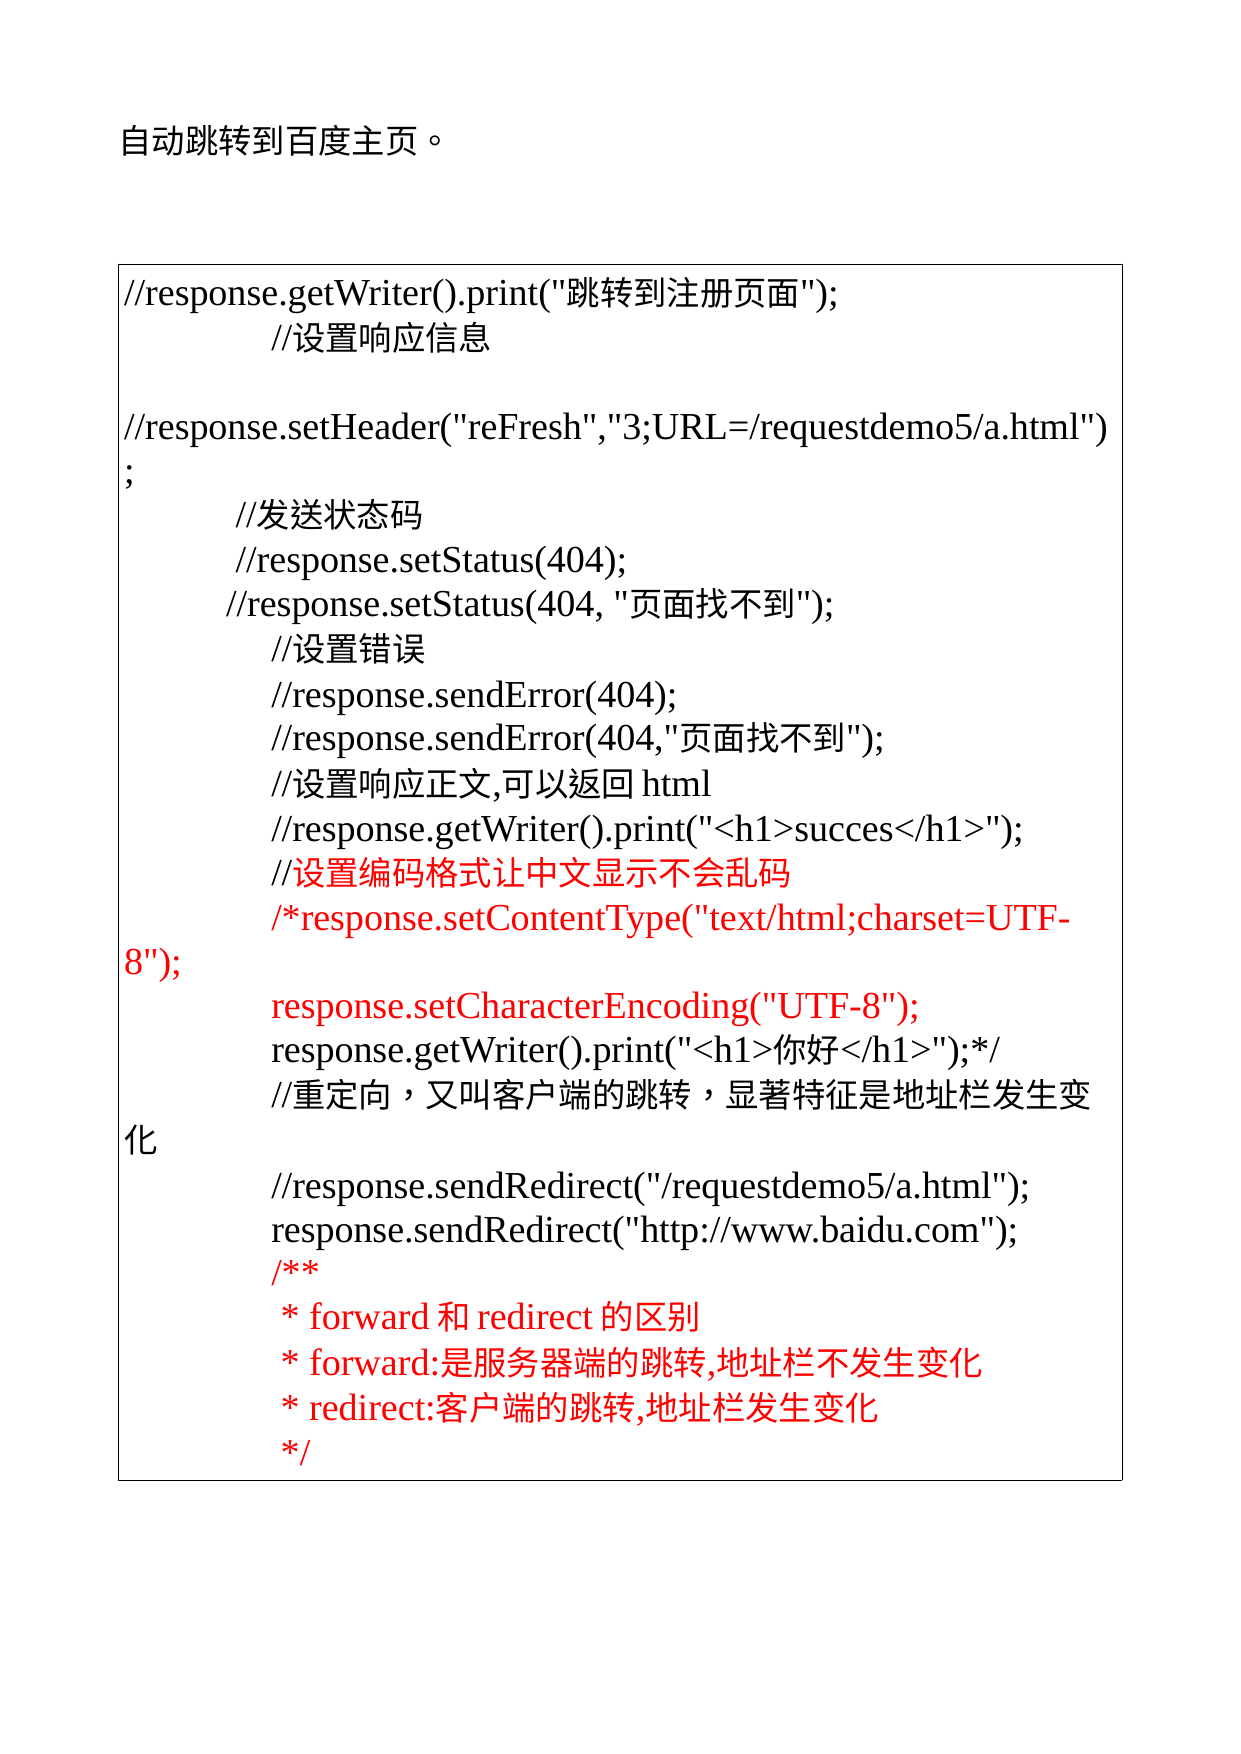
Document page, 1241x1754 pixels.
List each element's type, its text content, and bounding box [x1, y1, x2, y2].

text 自动跳转到百度主页。 [118, 118, 1122, 163]
table_header //response.getWriter().print("跳转到注册页面"); //设置响应信息 //response.setHeader("reFresh","3;URL=/requestdemo5/a.html"); //发送状态码 //response.setStatus(404); //response.setStatus(404, "页面找不到"); //设置错误 //response.sendError(404); //response.sendError(404,"页面找不到"); //设置响应正文,可以返回html //response.getWriter().print("<h1>succes</h1>"); //设置编码格式让中文显示不会乱码 /*response.setContentType("text/html;charset=UTF-8"); response.setCharacterEncoding("UTF-8"); response.getWriter().print("<h1>你好</h1>");*/ //重定向，又叫客户端的跳转，显著特征是地址栏发生变化 //response.sendRedirect("/requestdemo5/a.html"); response.sendRedirect("http://www.baidu.com"); /** * forward和redirect的区别 * forward:是服务器端的跳转,地址栏不发生变化 * redirect:客户端的跳转,地址栏发生变化 */ [119, 265, 1122, 1480]
